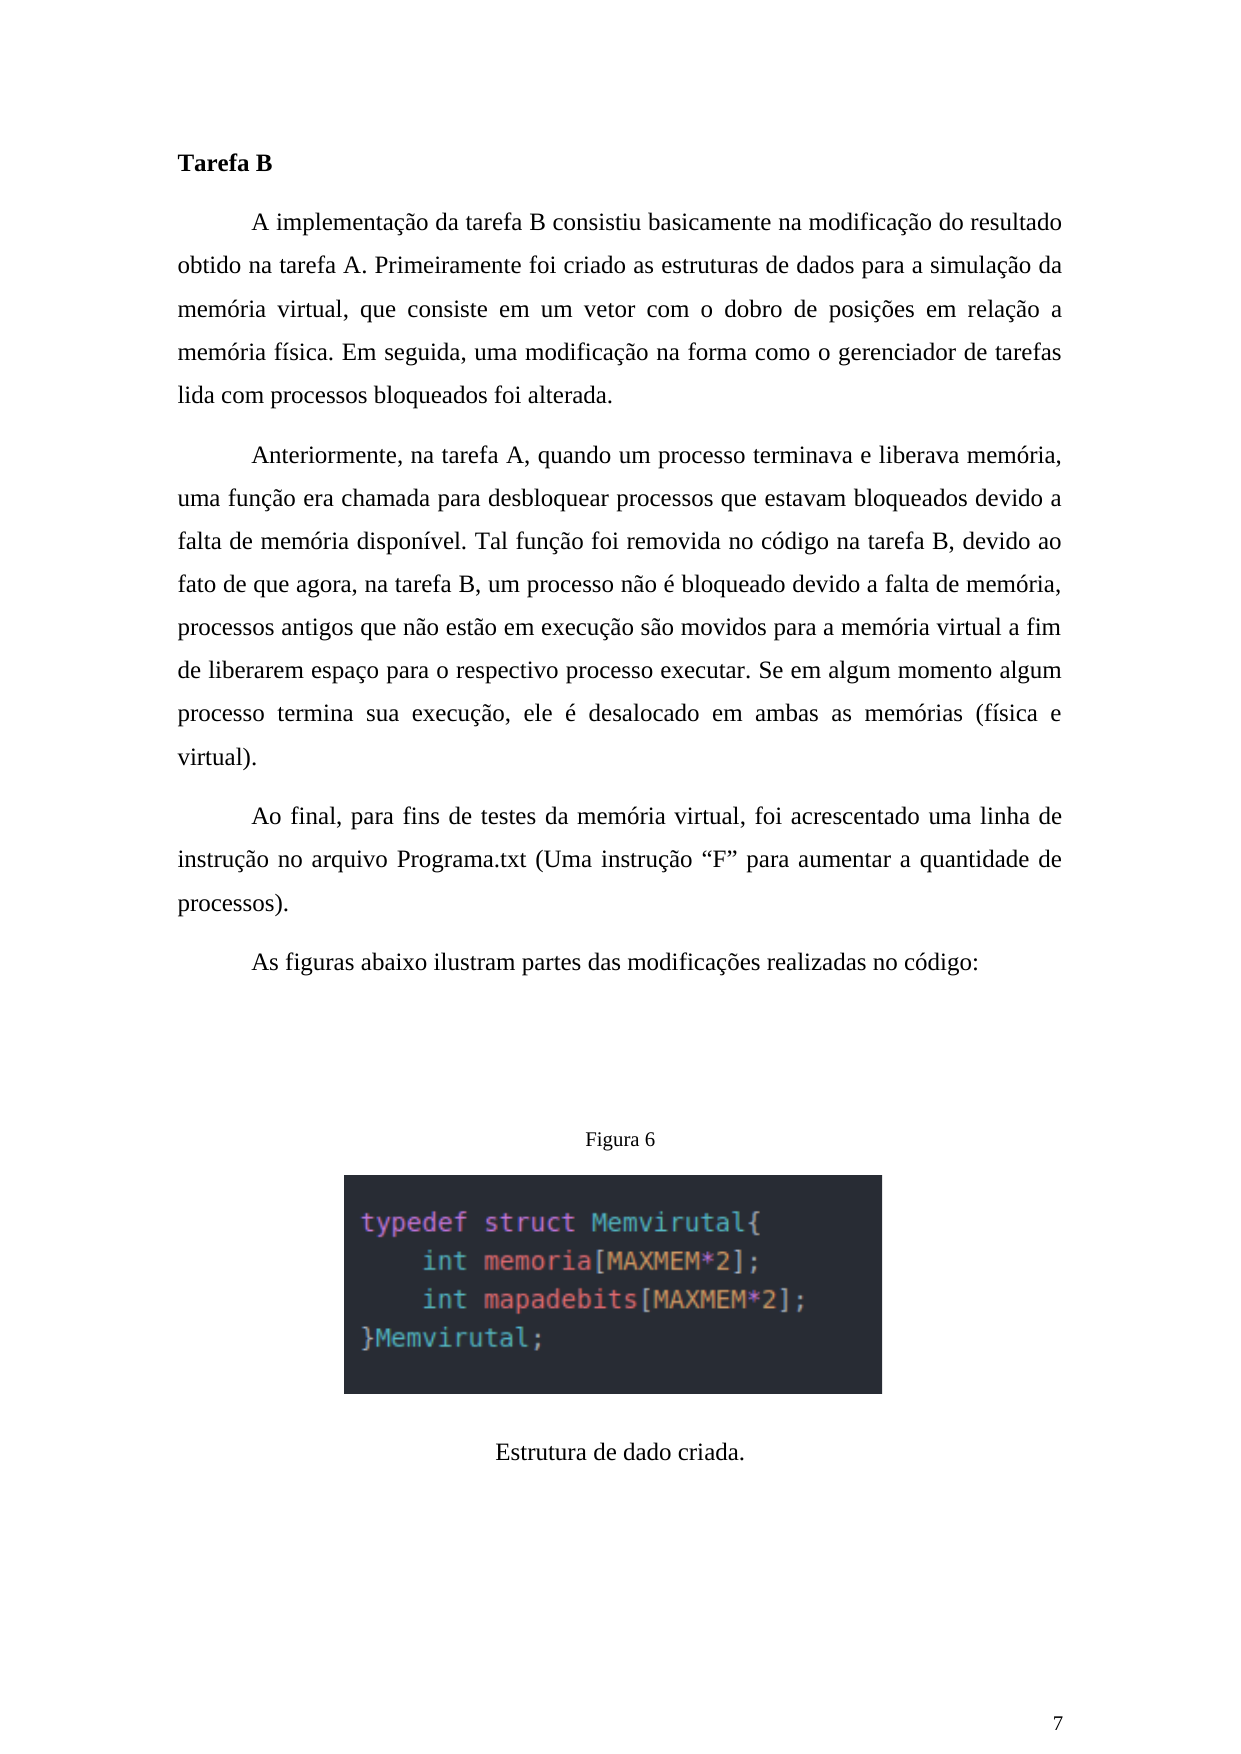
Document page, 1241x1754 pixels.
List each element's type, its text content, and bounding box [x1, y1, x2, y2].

text Ao final, para fins de testes da memória virtual, foi acrescentado uma linha de instrução no arquivo Programa.txt (Uma instrução “F” para aumentar a quantidade de processos). [177, 801, 1063, 916]
text A implementação da tarefa B consistiu basicamente na modificação do resultado obtido na tarefa A. Primeiramente foi criado as estruturas de dados para a simulação da memória virtual, que consiste em um vetor com o dobro de posições em relação a memória física. Em seguida, uma modificação na forma como o gerenciador de tarefas lida com processos bloqueados foi alterada. [177, 207, 1063, 409]
text As figuras abaixo ilustram partes das modificações realizadas no código: [177, 947, 1063, 976]
picture [344, 1175, 883, 1394]
text Anteriormente, na tarefa A, quando um processo terminava e liberava memória, uma função era chamada para desbloquear processos que estavam bloqueados devido a falta de memória disponível. Tal função foi removida no código na tarefa B, devido ao fato de que agora, na tarefa B, um processo não é bloqueado devido a falta de memória, processos antigos que não estão em execução são movidos para a memória virtual a fim de liberarem espaço para o respectivo processo executar. Se em algum momento algum processo termina sua execução, ele é desalocado em ambas as memórias (física e virtual). [177, 440, 1063, 770]
text Tarefa B [177, 148, 1063, 176]
text Figura 6 [177, 1127, 1063, 1151]
text Estrutura de dado criada. [177, 1179, 1063, 1466]
